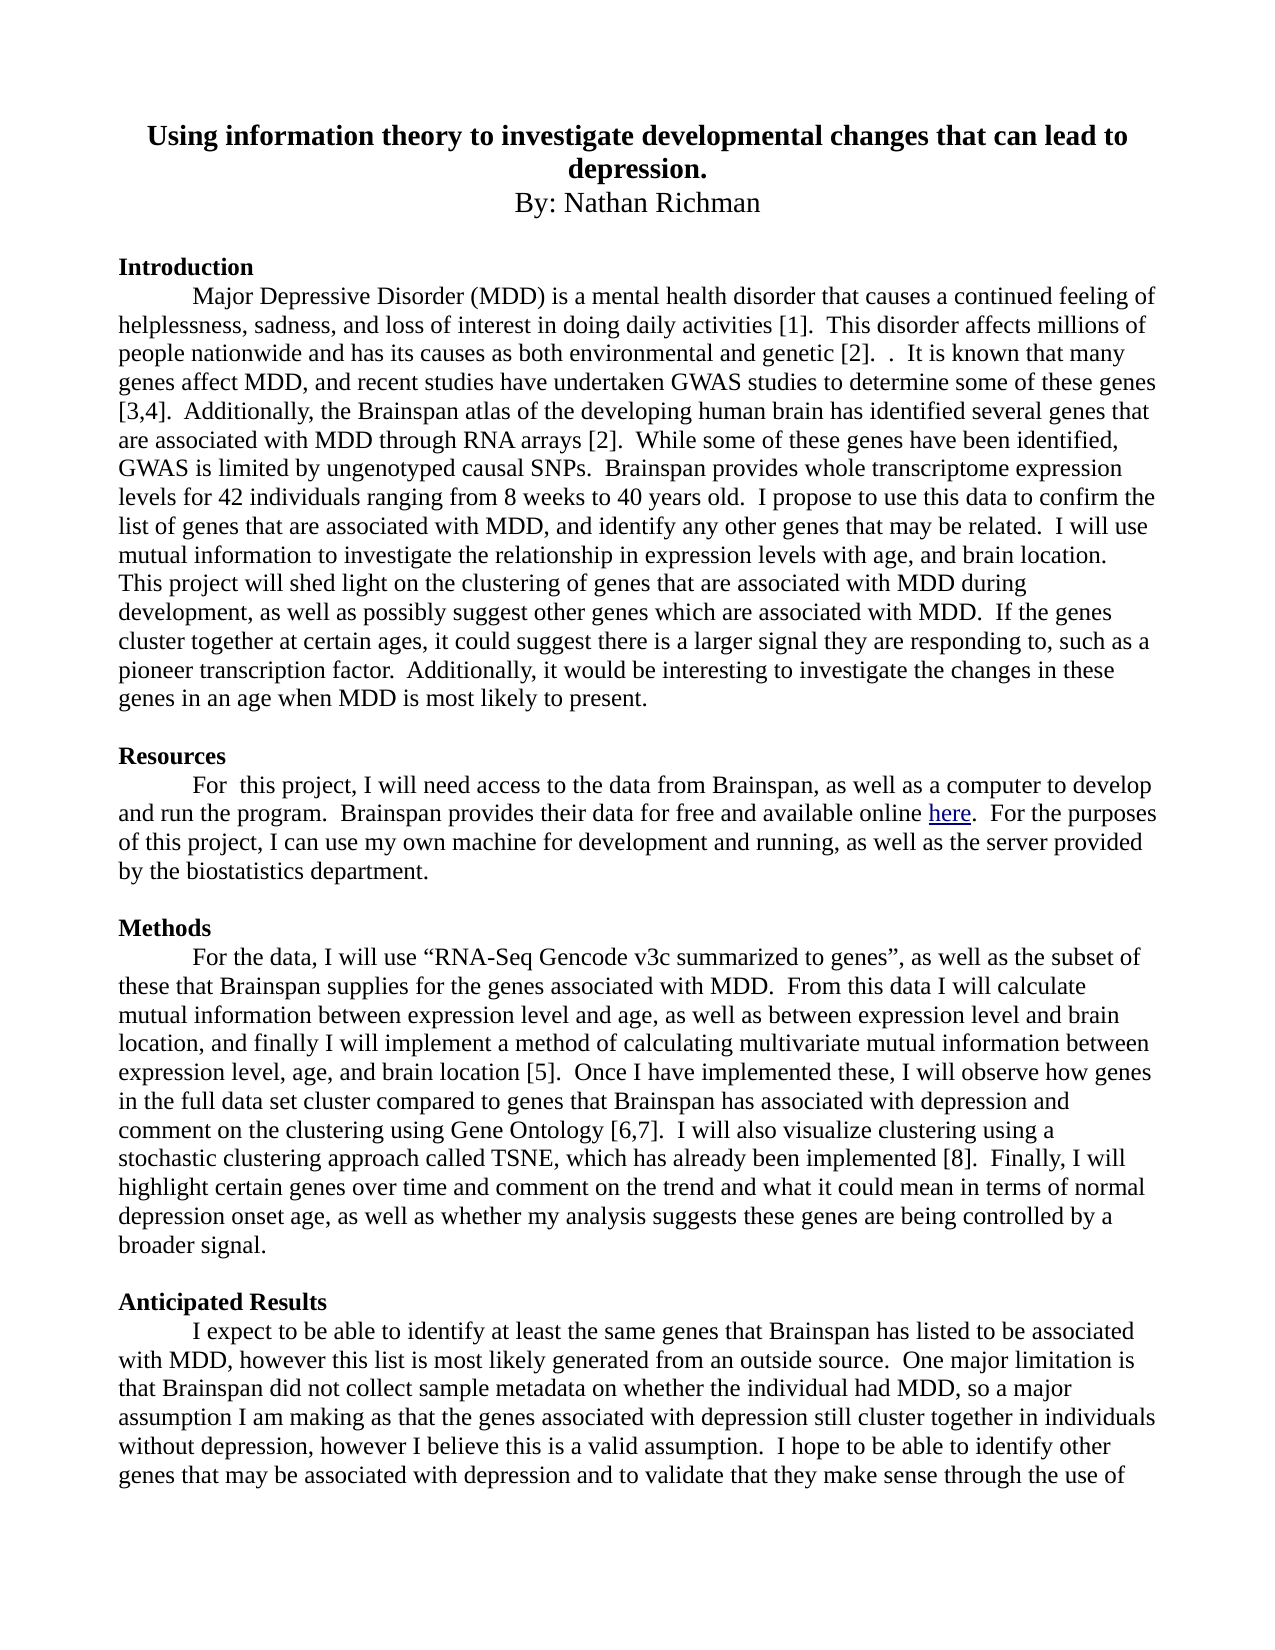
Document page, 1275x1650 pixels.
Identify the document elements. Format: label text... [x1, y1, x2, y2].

text Major Depressive Disorder (MDD) is a mental health disorder that causes a continued feeling of helplessness, sadness, and loss of interest in doing daily activities [1]. This disorder affects millions of people nationwide and has its causes as both environmental and genetic [2]. . It is known that many genes affect MDD, and recent studies have undertaken GWAS studies to determine some of these genes [3,4]. Additionally, the Brainspan atlas of the developing human brain has identified several genes that are associated with MDD through RNA arrays [2]. While some of these genes have been identified, GWAS is limited by ungenotyped causal SNPs. Brainspan provides whole transcriptome expression levels for 42 individuals ranging from 8 weeks to 40 years old. I propose to use this data to confirm the list of genes that are associated with MDD, and identify any other genes that may be related. I will use mutual information to investigate the relationship in expression levels with age, and brain location. This project will shed light on the clustering of genes that are associated with MDD during development, as well as possibly suggest other genes which are associated with MDD. If the genes cluster together at certain ages, it could suggest there is a larger signal they are responding to, such as a pioneer transcription factor. Additionally, it would be interesting to investigate the changes in these genes in an age when MDD is most likely to present. [118, 281, 1157, 712]
text Resources [118, 741, 1157, 770]
text Using information theory to investigate developmental changes that can lead to depression. [118, 118, 1157, 185]
text Methods [118, 913, 1157, 942]
text By: Nathan Richman [118, 185, 1157, 219]
text I expect to be able to identify at least the same genes that Brainspan has listed to be associated with MDD, however this list is most likely generated from an outside source. One major limitation is that Brainspan did not collect sample metadata on whether the individual had MDD, so a major assumption I am making as that the genes associated with depression still cluster together in individuals without depression, however I believe this is a valid assumption. I hope to be able to identify other genes that may be associated with depression and to validate that they make sense through the use of [118, 1316, 1157, 1488]
text Introduction [118, 252, 1157, 281]
text Anticipated Results [118, 1287, 1157, 1316]
text For this project, I will need access to the data from Brainspan, as well as a computer to develop and run the program. Brainspan provides their data for free and available online here. For the purposes of this project, I can use my own machine for development and running, as well as the server provided by the biostatistics department. [118, 770, 1157, 885]
text For the data, I will use “RNA-Seq Gencode v3c summarized to genes”, as well as the subset of these that Brainspan supplies for the genes associated with MDD. From this data I will calculate mutual information between expression level and age, as well as between expression level and brain location, and finally I will implement a method of calculating multivariate mutual information between expression level, age, and brain location [5]. Once I have implemented these, I will observe how genes in the full data set cluster compared to genes that Brainspan has associated with depression and comment on the clustering using Gene Ontology [6,7]. I will also visualize clustering using a stochastic clustering approach called TSNE, which has already been implemented [8]. Finally, I will highlight certain genes over time and comment on the trend and what it could mean in terms of normal depression onset age, as well as whether my analysis suggests these genes are being controlled by a broader signal. [118, 942, 1157, 1258]
